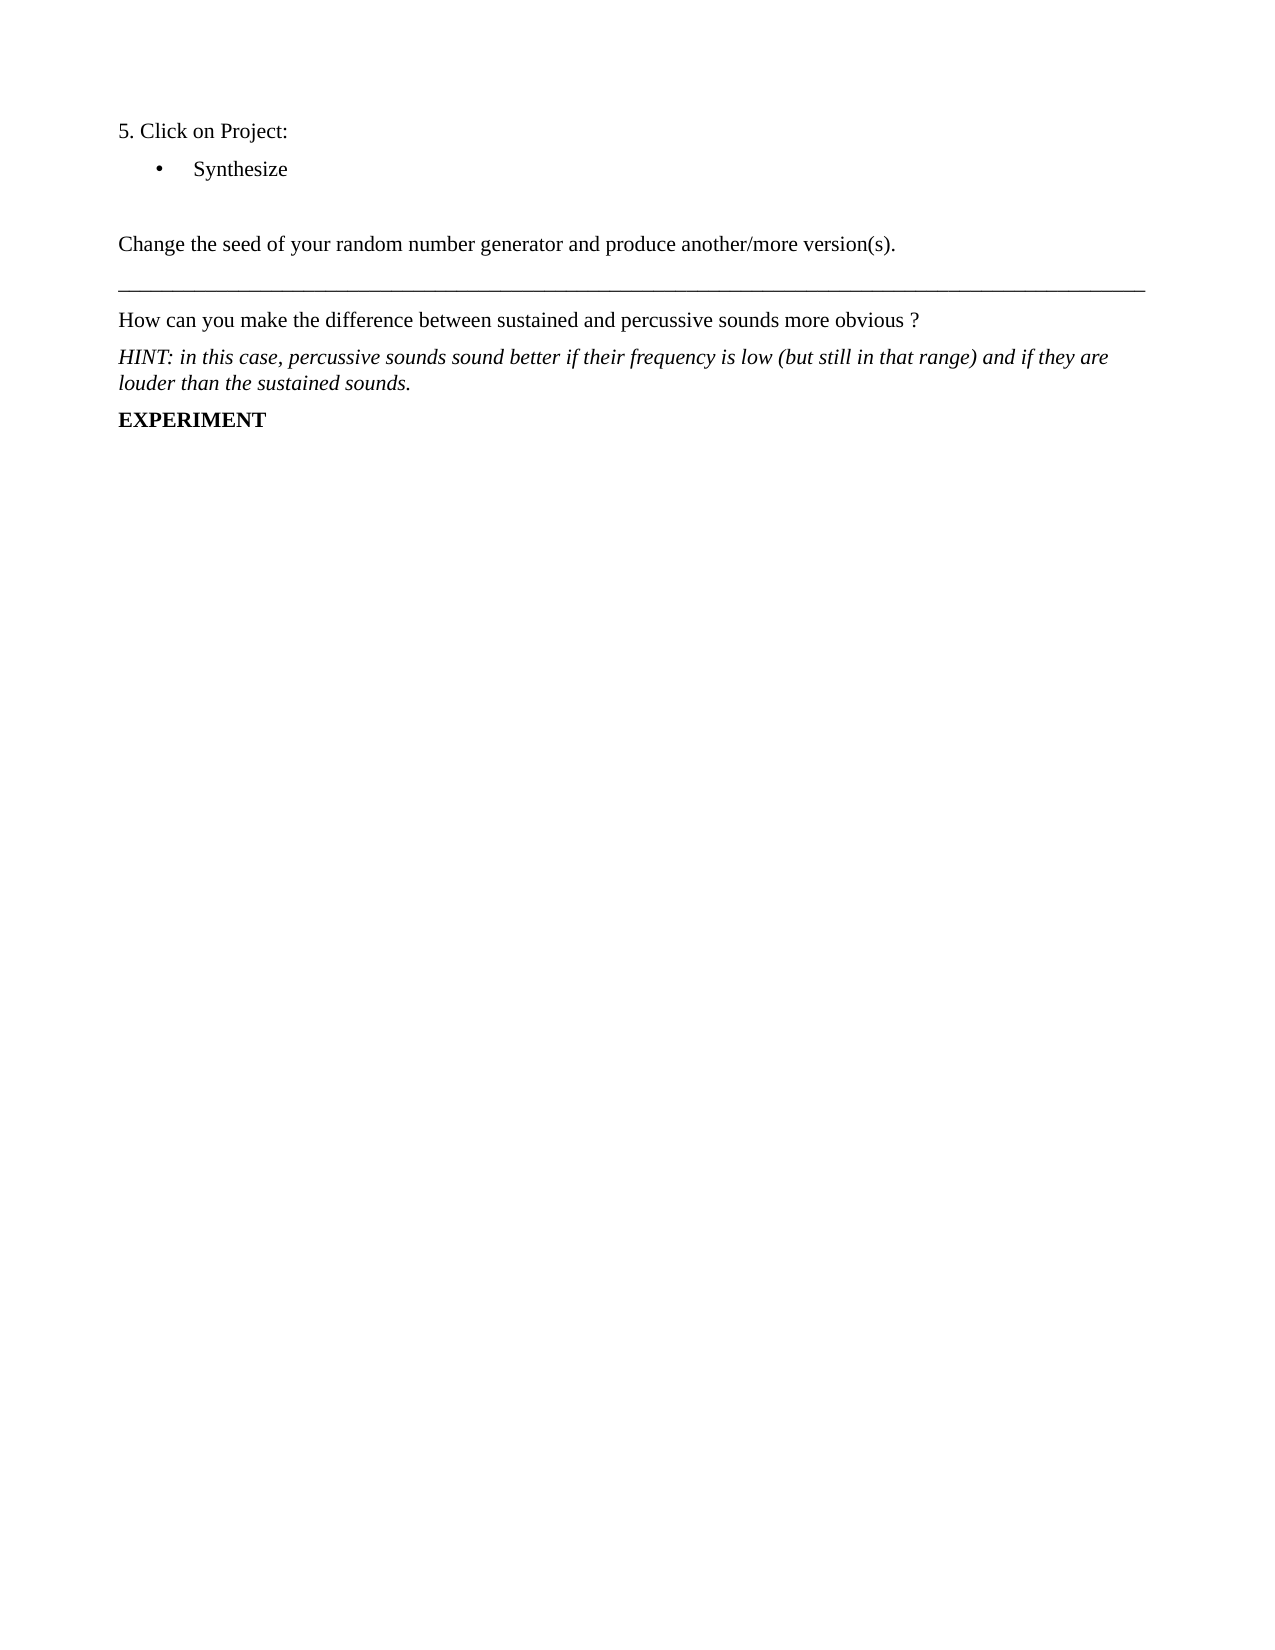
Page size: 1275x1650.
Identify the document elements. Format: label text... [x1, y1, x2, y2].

text HINT: in this case, percussive sounds sound better if their frequency is low (but still in that range) and if they are louder than the sustained sounds. [118, 344, 1157, 395]
text Change the seed of your random number generator and produce another/more version(s). [118, 231, 1157, 256]
text EXPERIMENT [118, 407, 1157, 432]
text ______________________________________________________________________________________________ [118, 269, 1157, 294]
list Synthesize [156, 156, 1157, 181]
text How can you make the difference between sustained and percussive sounds more obvious ? [118, 307, 1157, 332]
text 5. Click on Project: [118, 118, 1157, 143]
